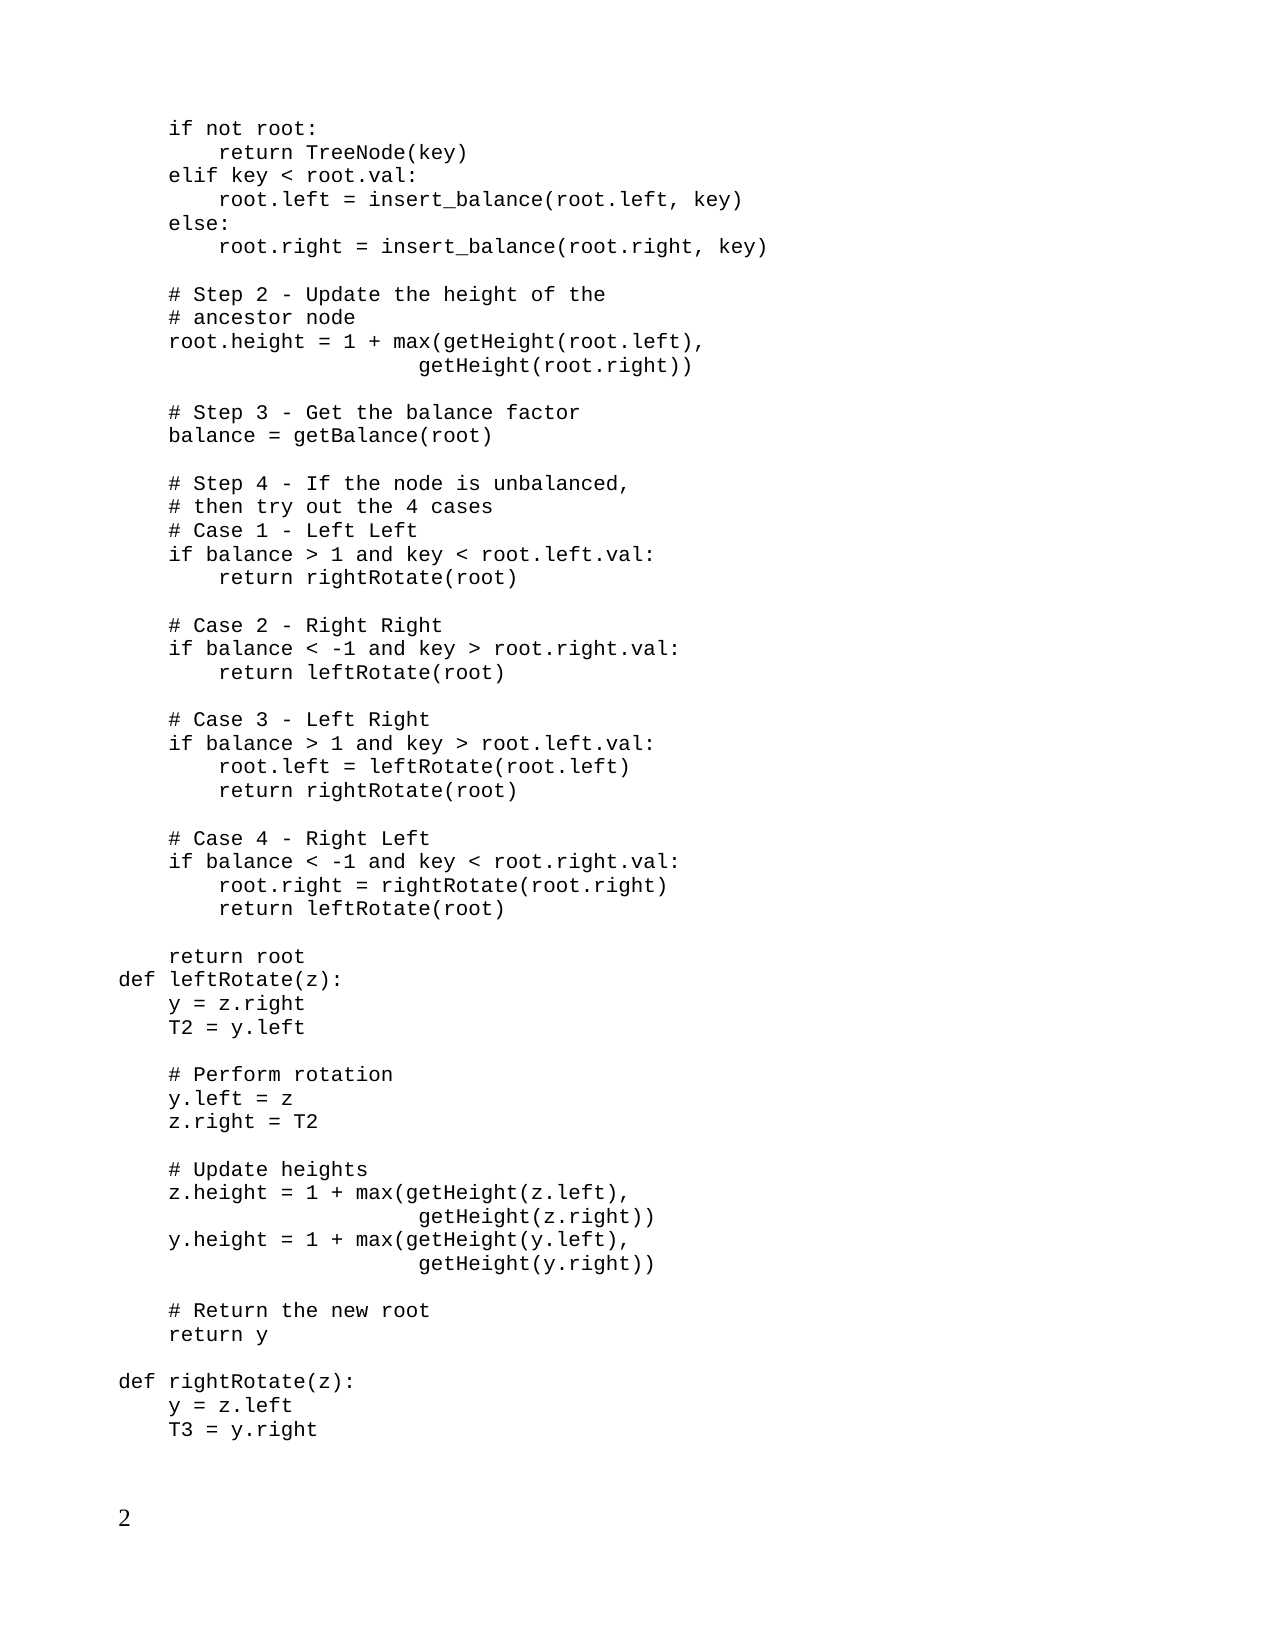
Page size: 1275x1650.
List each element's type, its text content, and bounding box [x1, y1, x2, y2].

text if not root: return TreeNode(key) elif key < root.val: root.left = insert_balance(root.left, key) else: root.right = insert_balance(root.right, key) # Step 2 - Update the height of the # ancestor node root.height = 1 + max(getHeight(root.left), getHeight(root.right)) # Step 3 - Get the balance factor balance = getBalance(root) # Step 4 - If the node is unbalanced, # then try out the 4 cases # Case 1 - Left Left if balance > 1 and key < root.left.val: return rightRotate(root) # Case 2 - Right Right if balance < -1 and key > root.right.val: return leftRotate(root) # Case 3 - Left Right if balance > 1 and key > root.left.val: root.left = leftRotate(root.left) return rightRotate(root) # Case 4 - Right Left if balance < -1 and key < root.right.val: root.right = rightRotate(root.right) return leftRotate(root) return root def leftRotate(z): y = z.right T2 = y.left # Perform rotation y.left = z z.right = T2 # Update heights z.height = 1 + max(getHeight(z.left), getHeight(z.right)) y.height = 1 + max(getHeight(y.left), getHeight(y.right)) # Return the new root return y def rightRotate(z): y = z.left T3 = y.right [118, 118, 1157, 1466]
